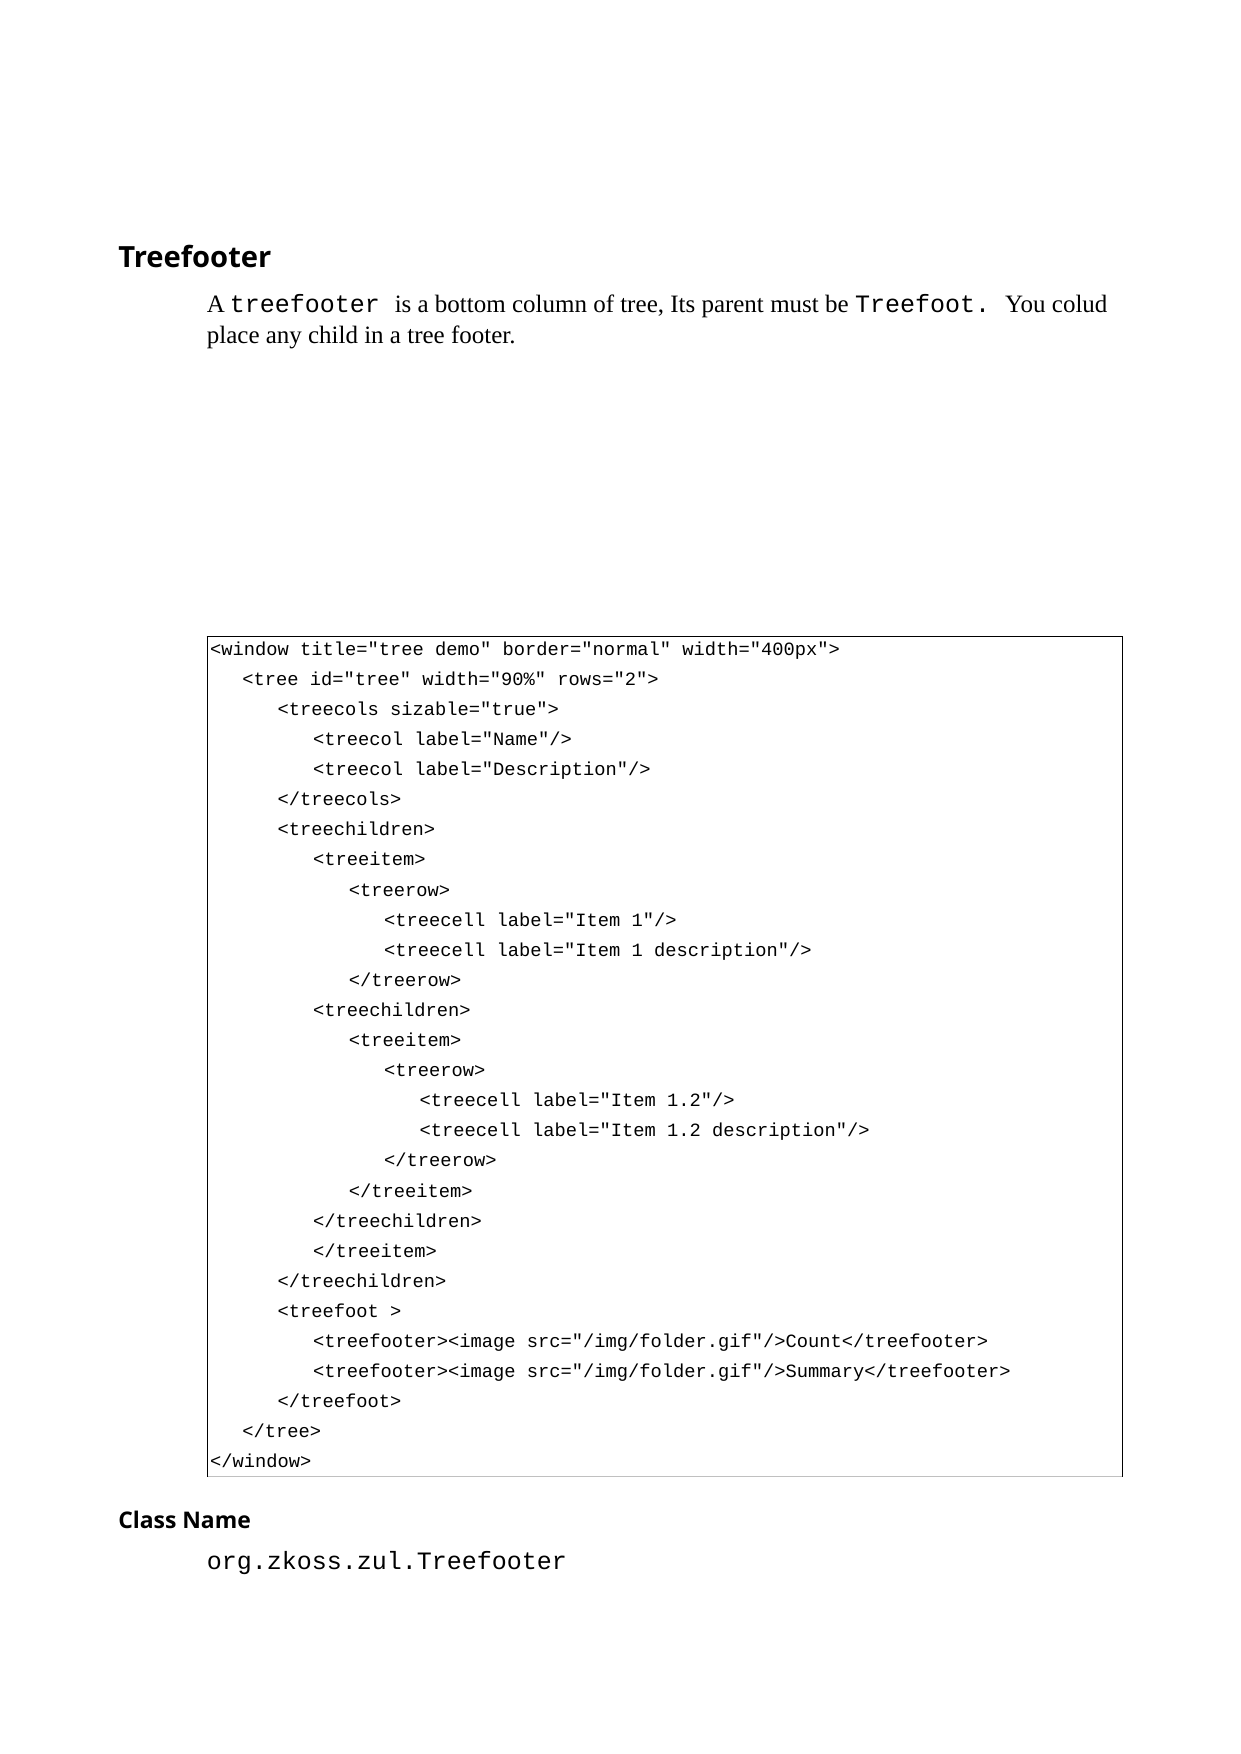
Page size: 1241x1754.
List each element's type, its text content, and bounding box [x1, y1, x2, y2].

text <treecols sizable="true"> [208, 697, 1122, 721]
text </treefoot> [208, 1389, 1122, 1413]
text </treerow> [208, 968, 1122, 992]
text <treecol label="Description"/> [208, 757, 1122, 781]
text A treefooter is a bottom column of tree, Its parent must be Treefoot. You colud place any child in a tree footer. [207, 289, 1122, 348]
text <treecell label="Item 1"/> [208, 907, 1122, 932]
subtitle Treefooter [118, 237, 1122, 276]
text <treerow> [208, 1058, 1122, 1082]
text </tree> [208, 1419, 1122, 1443]
text <treefoot > [208, 1299, 1122, 1323]
text <treeitem> [208, 847, 1122, 871]
text <window title="tree demo" border="normal" width="400px"> [208, 637, 1122, 661]
text <treechildren> [208, 817, 1122, 841]
text </window> [208, 1449, 1122, 1476]
subtitle Class Name [118, 1504, 1122, 1536]
text <treecell label="Item 1.2"/> [208, 1088, 1122, 1112]
text </treecols> [208, 787, 1122, 811]
text </treeitem> [208, 1238, 1122, 1263]
text <treefooter><image src="/img/folder.gif"/>Count</treefooter> [208, 1329, 1122, 1353]
text </treechildren> [208, 1208, 1122, 1233]
text <treecell label="Item 1 description"/> [208, 937, 1122, 962]
text <treefooter><image src="/img/folder.gif"/>Summary</treefooter> [208, 1359, 1122, 1383]
text org.zkoss.zul.Treefooter [207, 1548, 1122, 1577]
text </treeitem> [208, 1178, 1122, 1203]
text <treecell label="Item 1.2 description"/> [208, 1118, 1122, 1142]
text </treerow> [208, 1148, 1122, 1172]
text <tree id="tree" width="90%" rows="2"> [208, 667, 1122, 691]
text <treecol label="Name"/> [208, 727, 1122, 751]
text <treechildren> [208, 998, 1122, 1022]
text </treechildren> [208, 1269, 1122, 1293]
text <treeitem> [208, 1028, 1122, 1052]
text <treerow> [208, 877, 1122, 902]
